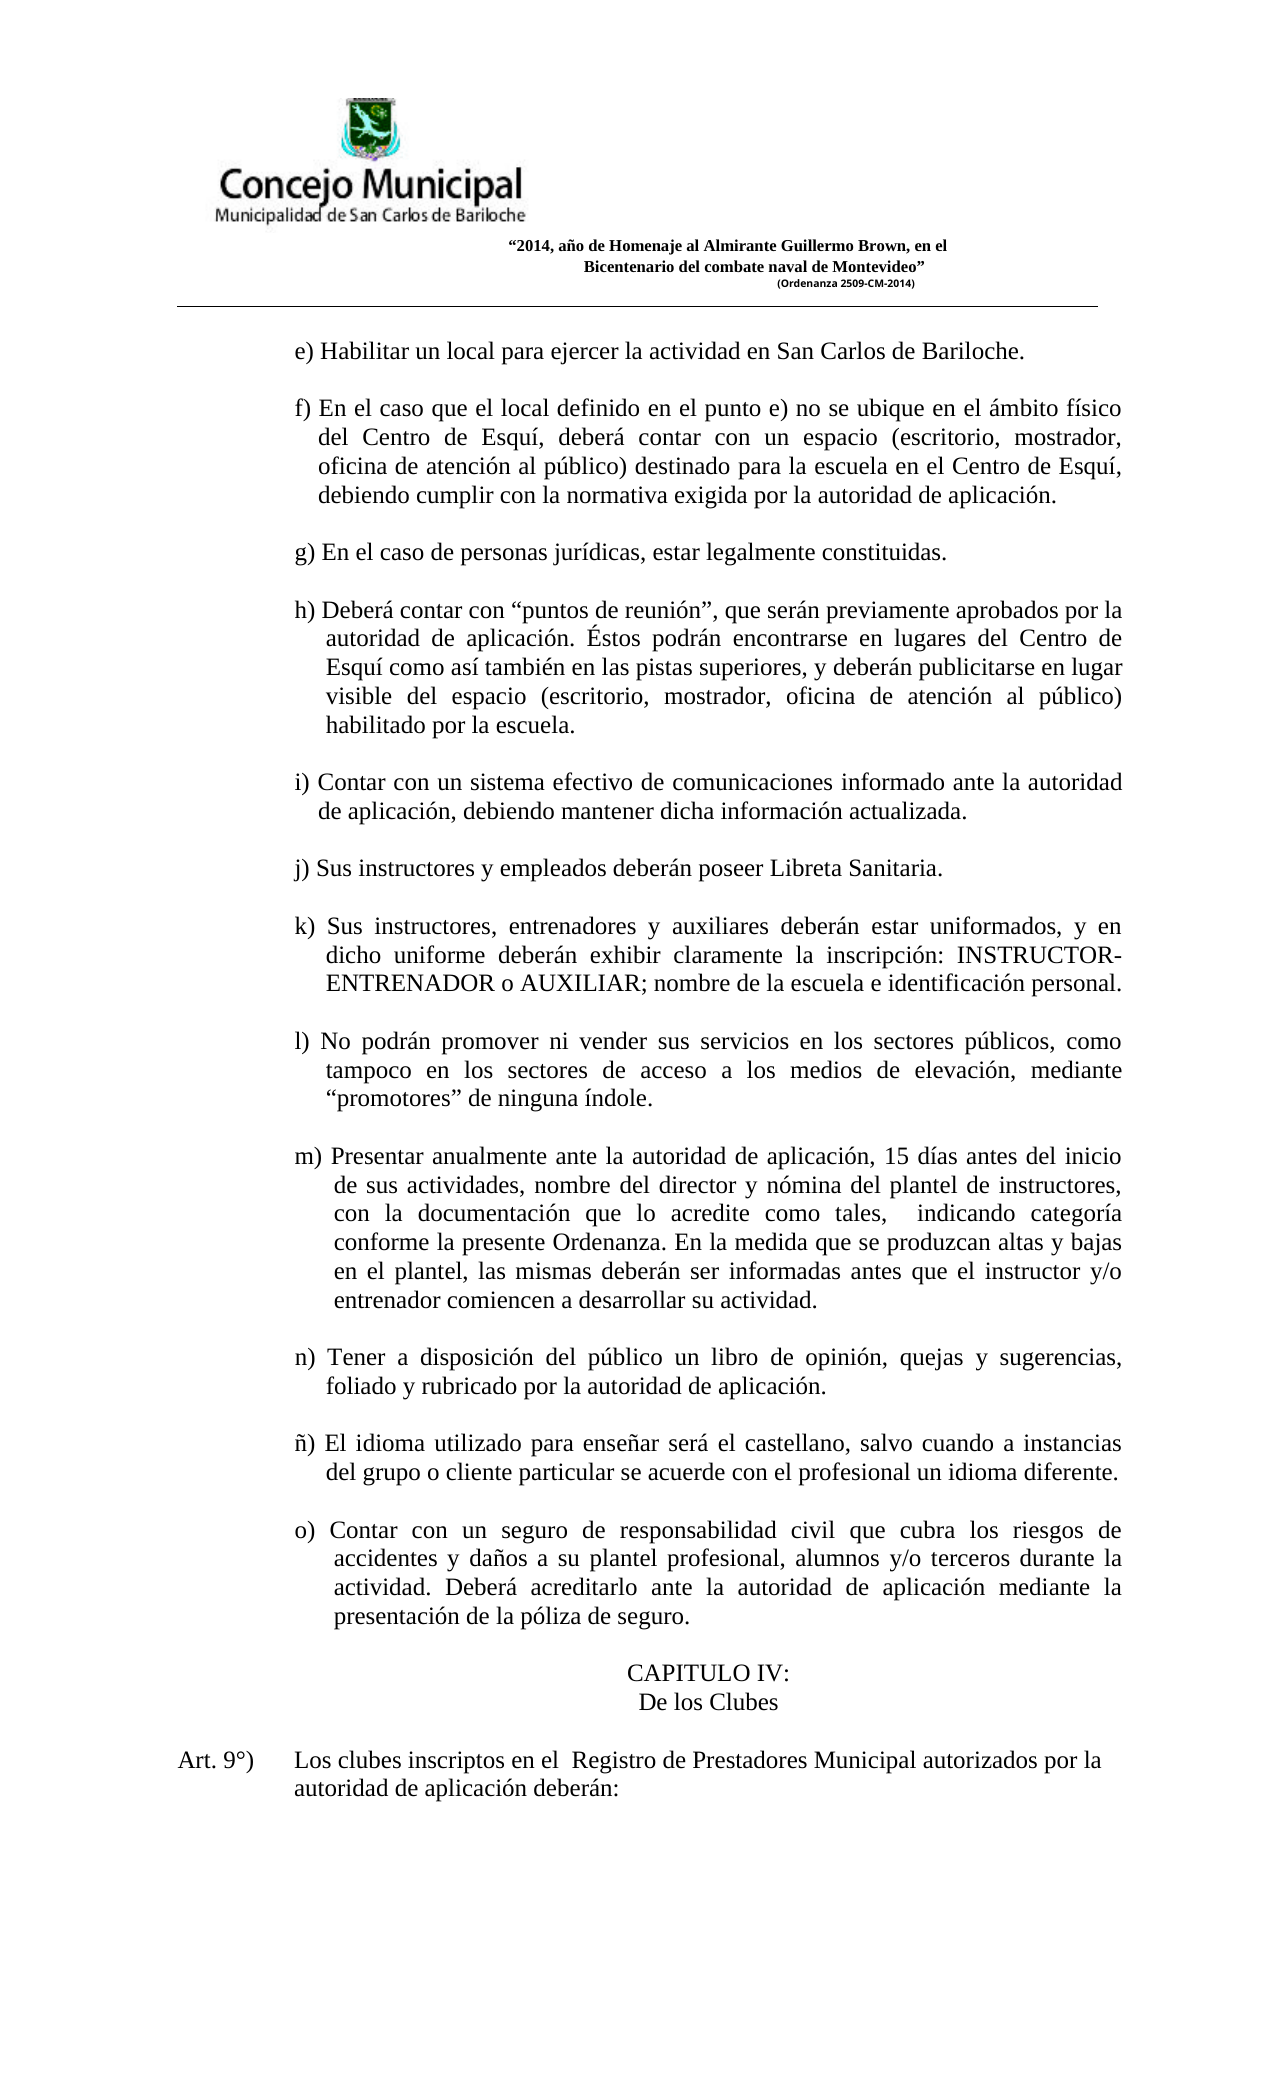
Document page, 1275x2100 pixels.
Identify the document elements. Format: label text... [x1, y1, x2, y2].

table_cell [170, 336, 287, 1658]
table_cell Art. 9°) [170, 1745, 287, 1802]
table_cell CAPITULO IV: De los Clubes [287, 1659, 1130, 1745]
picture [194, 98, 554, 234]
table_cell e) Habilitar un local para ejercer la actividad en San Carlos de Bariloche. f) En el caso que el local definido en el punto e) no se ubique en el ámbito físico del Centro de Esquí, deberá contar con un espacio (escritorio, mostrador, oficina de atención al público) destinado para la escuela en el Centro de Esquí, debiendo cumplir con la normativa exigida por la autoridad de aplicación. g) En el caso de personas jurídicas, estar legalmente constituidas. h) Deberá contar con “puntos de reunión”, que serán previamente aprobados por la autoridad de aplicación. Éstos podrán encontrarse en lugares del Centro de Esquí como así también en las pistas superiores, y deberán publicitarse en lugar visible del espacio (escritorio, mostrador, oficina de atención al público) habilitado por la escuela. i) Contar con un sistema efectivo de comunicaciones informado ante la autoridad de aplicación, debiendo mantener dicha información actualizada. j) Sus instructores y empleados deberán poseer Libreta Sanitaria. k) Sus instructores, entrenadores y auxiliares deberán estar uniformados, y en dicho uniforme deberán exhibir claramente la inscripción: INSTRUCTOR- ENTRENADOR o AUXILIAR; nombre de la escuela e identificación personal. l) No podrán promover ni vender sus servicios en los sectores públicos, como tampoco en los sectores de acceso a los medios de elevación, mediante “promotores” de ninguna índole. m) Presentar anualmente ante la autoridad de aplicación, 15 días antes del inicio de sus actividades, nombre del director y nómina del plantel de instructores, con la documentación que lo acredite como tales, indicando categoría conforme la presente Ordenanza. En la medida que se produzcan altas y bajas en el plantel, las mismas deberán ser informadas antes que el instructor y/o entrenador comiencen a desarrollar su actividad. n) Tener a disposición del público un libro de opinión, quejas y sugerencias, foliado y rubricado por la autoridad de aplicación. ñ) El idioma utilizado para enseñar será el castellano, salvo cuando a instancias del grupo o cliente particular se acuerde con el profesional un idioma diferente. o) Contar con un seguro de responsabilidad civil que cubra los riesgos de accidentes y daños a su plantel profesional, alumnos y/o terceros durante la actividad. Deberá acreditarlo ante la autoridad de aplicación mediante la presentación de la póliza de seguro. [287, 336, 1130, 1658]
table_cell Los clubes inscriptos en el Registro de Prestadores Municipal autorizados por la autoridad de aplicación deberán: [287, 1745, 1130, 1802]
table_cell [170, 1659, 287, 1745]
